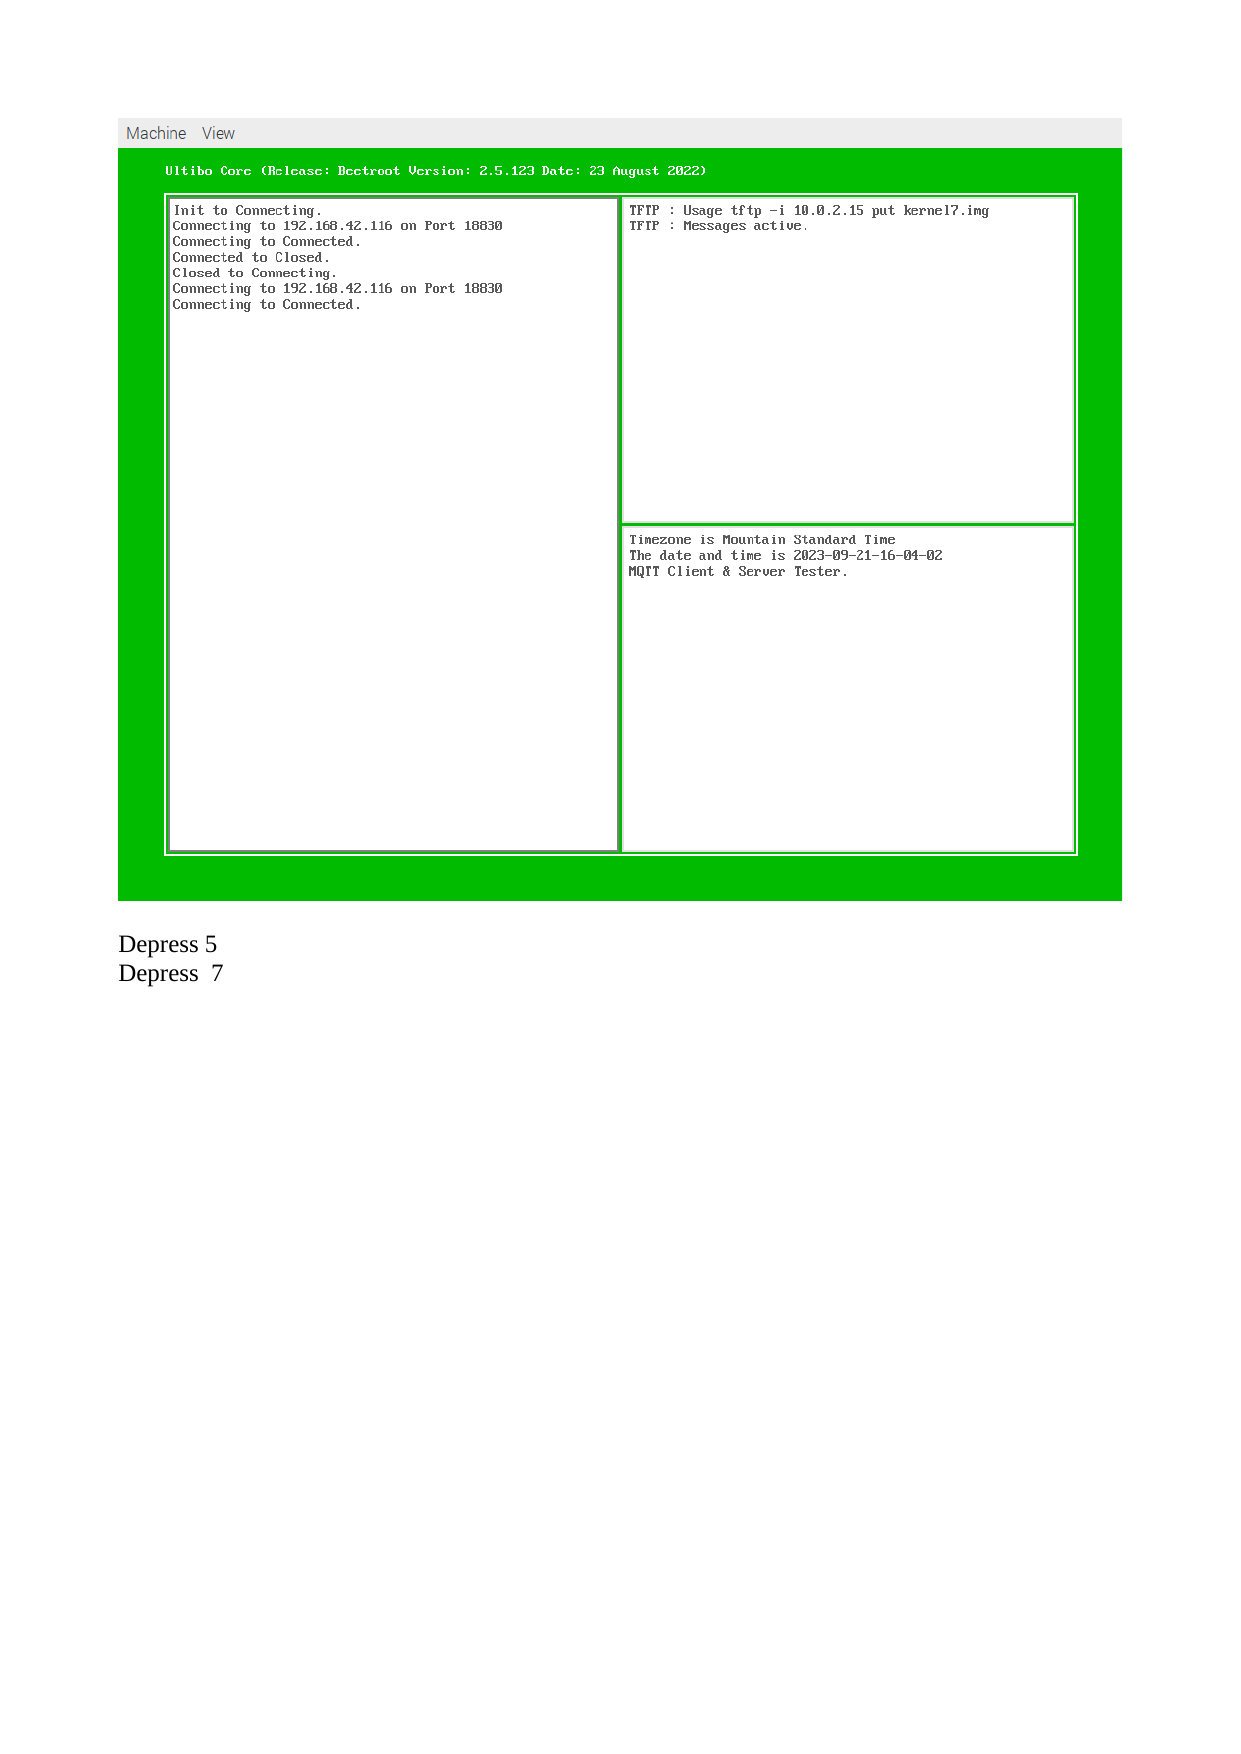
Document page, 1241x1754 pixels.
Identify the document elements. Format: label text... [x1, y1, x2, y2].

text Depress 5 [118, 929, 1122, 958]
picture [118, 118, 1123, 901]
text Depress 7 [118, 958, 1122, 987]
